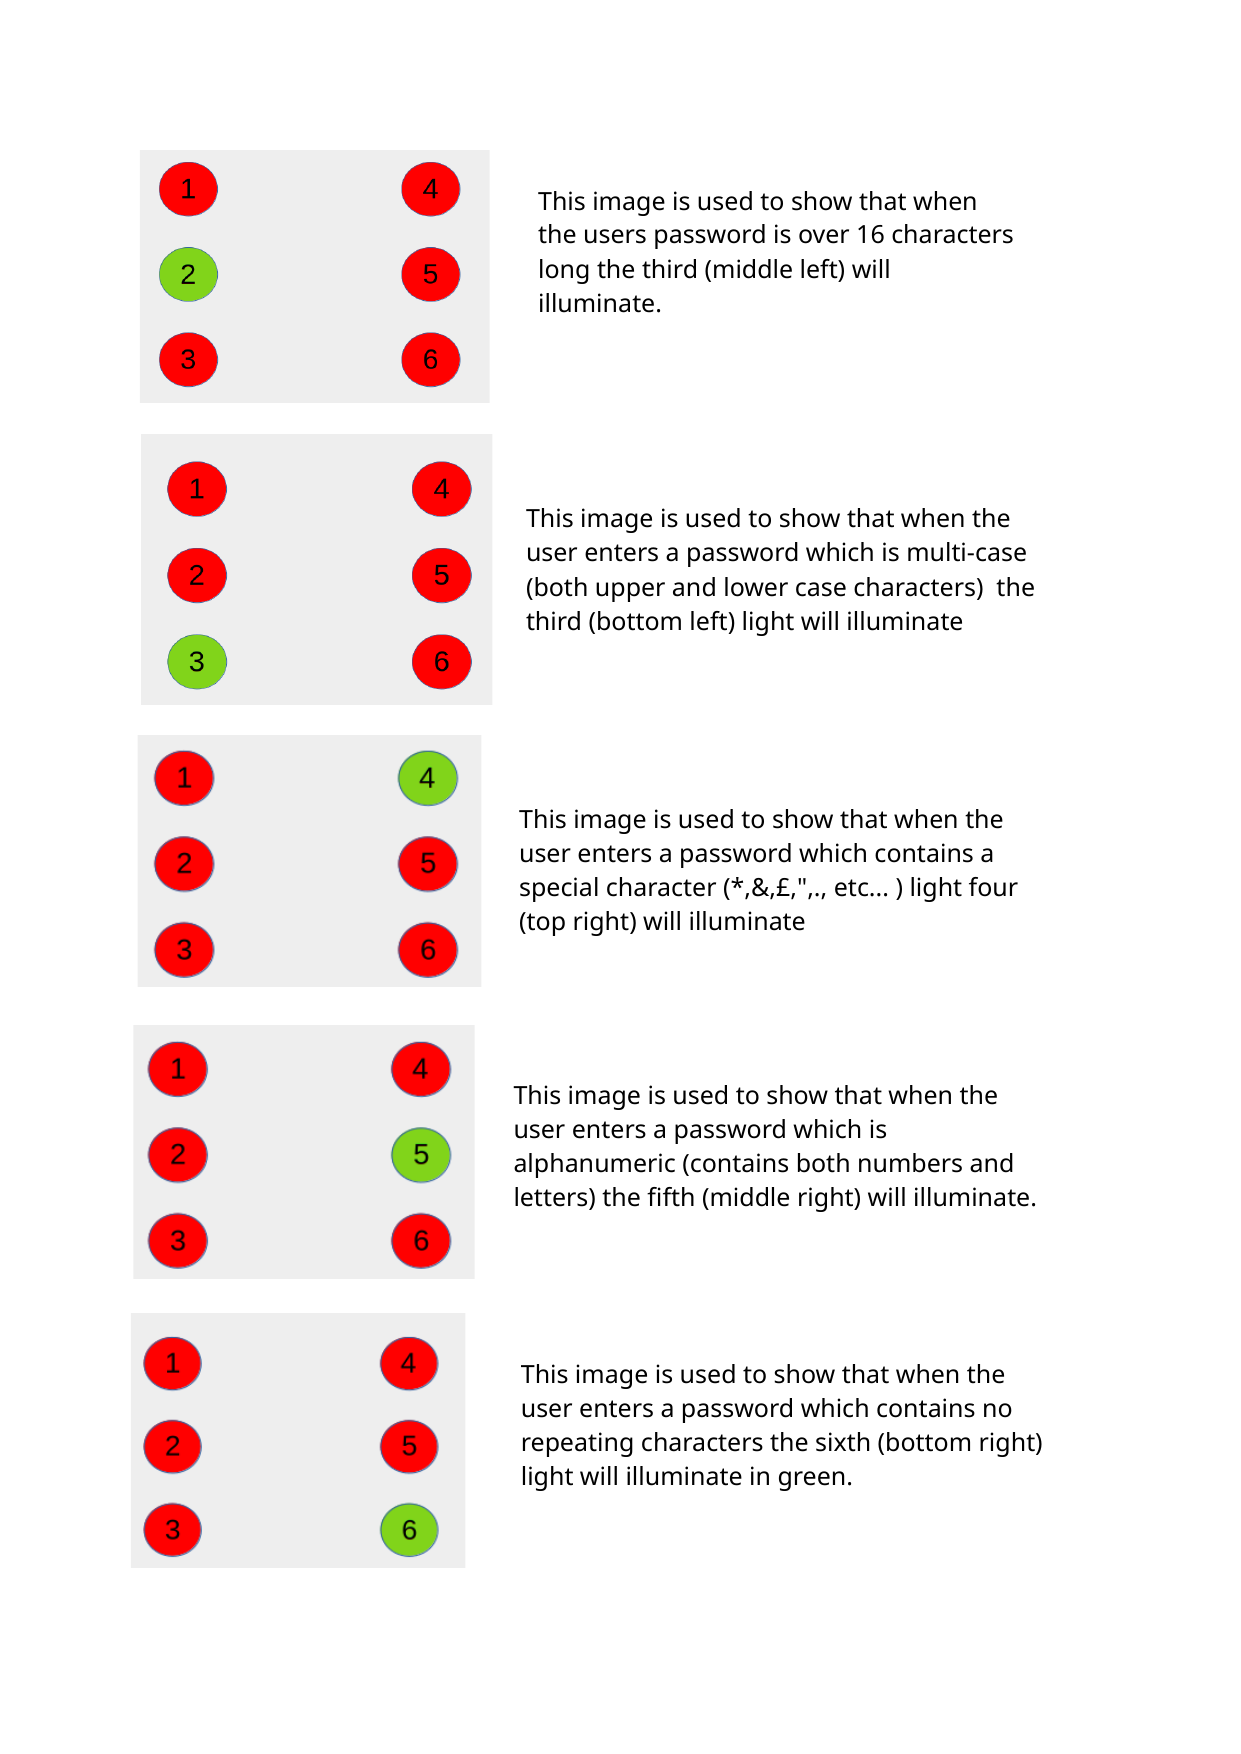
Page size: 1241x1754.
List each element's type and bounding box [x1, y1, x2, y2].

picture [137, 735, 482, 987]
picture [141, 434, 493, 705]
picture [139, 150, 490, 403]
picture [133, 1025, 475, 1279]
picture [130, 1313, 466, 1568]
